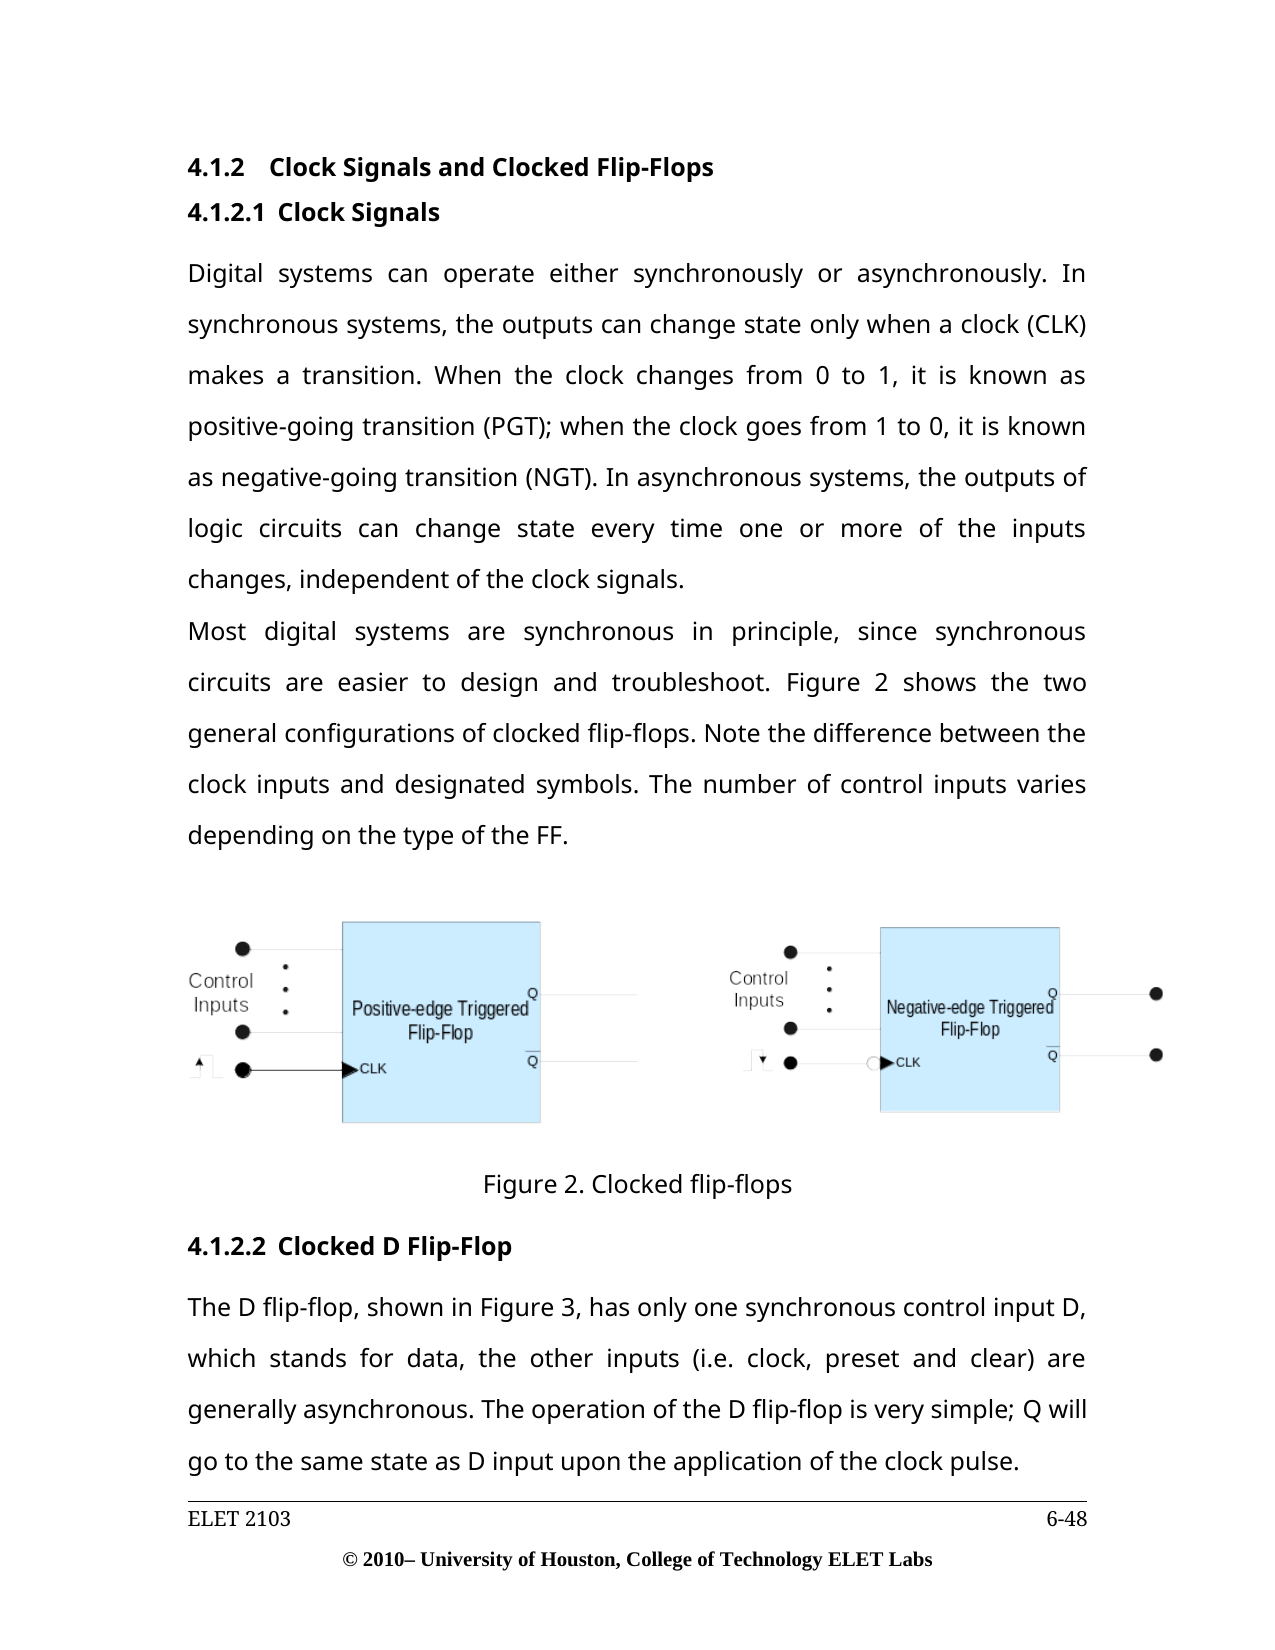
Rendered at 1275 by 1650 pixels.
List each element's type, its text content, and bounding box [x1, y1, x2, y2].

text Digital systems can operate either synchronously or asynchronously. In synchronous systems, the outputs can change state only when a clock (CLK) makes a transition. When the clock changes from 0 to 1, it is known as positive-going transition (PGT); when the clock goes from 1 to 0, it is known as negative-going transition (NGT). In asynchronous systems, the outputs of logic circuits can change state every time one or more of the inputs changes, independent of the clock signals. [187, 256, 1087, 596]
text Most digital systems are synchronous in principle, since synchronous circuits are easier to design and troubleshoot. Figure 2 shows the two general configurations of clocked flip-flops. Note the difference between the clock inputs and designated symbols. The number of control inputs varies depending on the type of the FF. [187, 613, 1087, 851]
subtitle Clock Signals [187, 194, 1087, 228]
text Figure 2. Clocked flip-flops [187, 1167, 1087, 1201]
subtitle Clocked D Flip-Flop [187, 1228, 1087, 1263]
text The D flip-flop, shown in Figure 3, has only one synchronous control input D, which stands for data, the other inputs (i.e. clock, preset and clear) are generally asynchronous. The operation of the D flip-flop is very simple; Q will go to the same state as D input upon the application of the clock pulse. [187, 1290, 1087, 1477]
subtitle Clock Signals and Clocked Flip-Flops [187, 150, 1087, 184]
